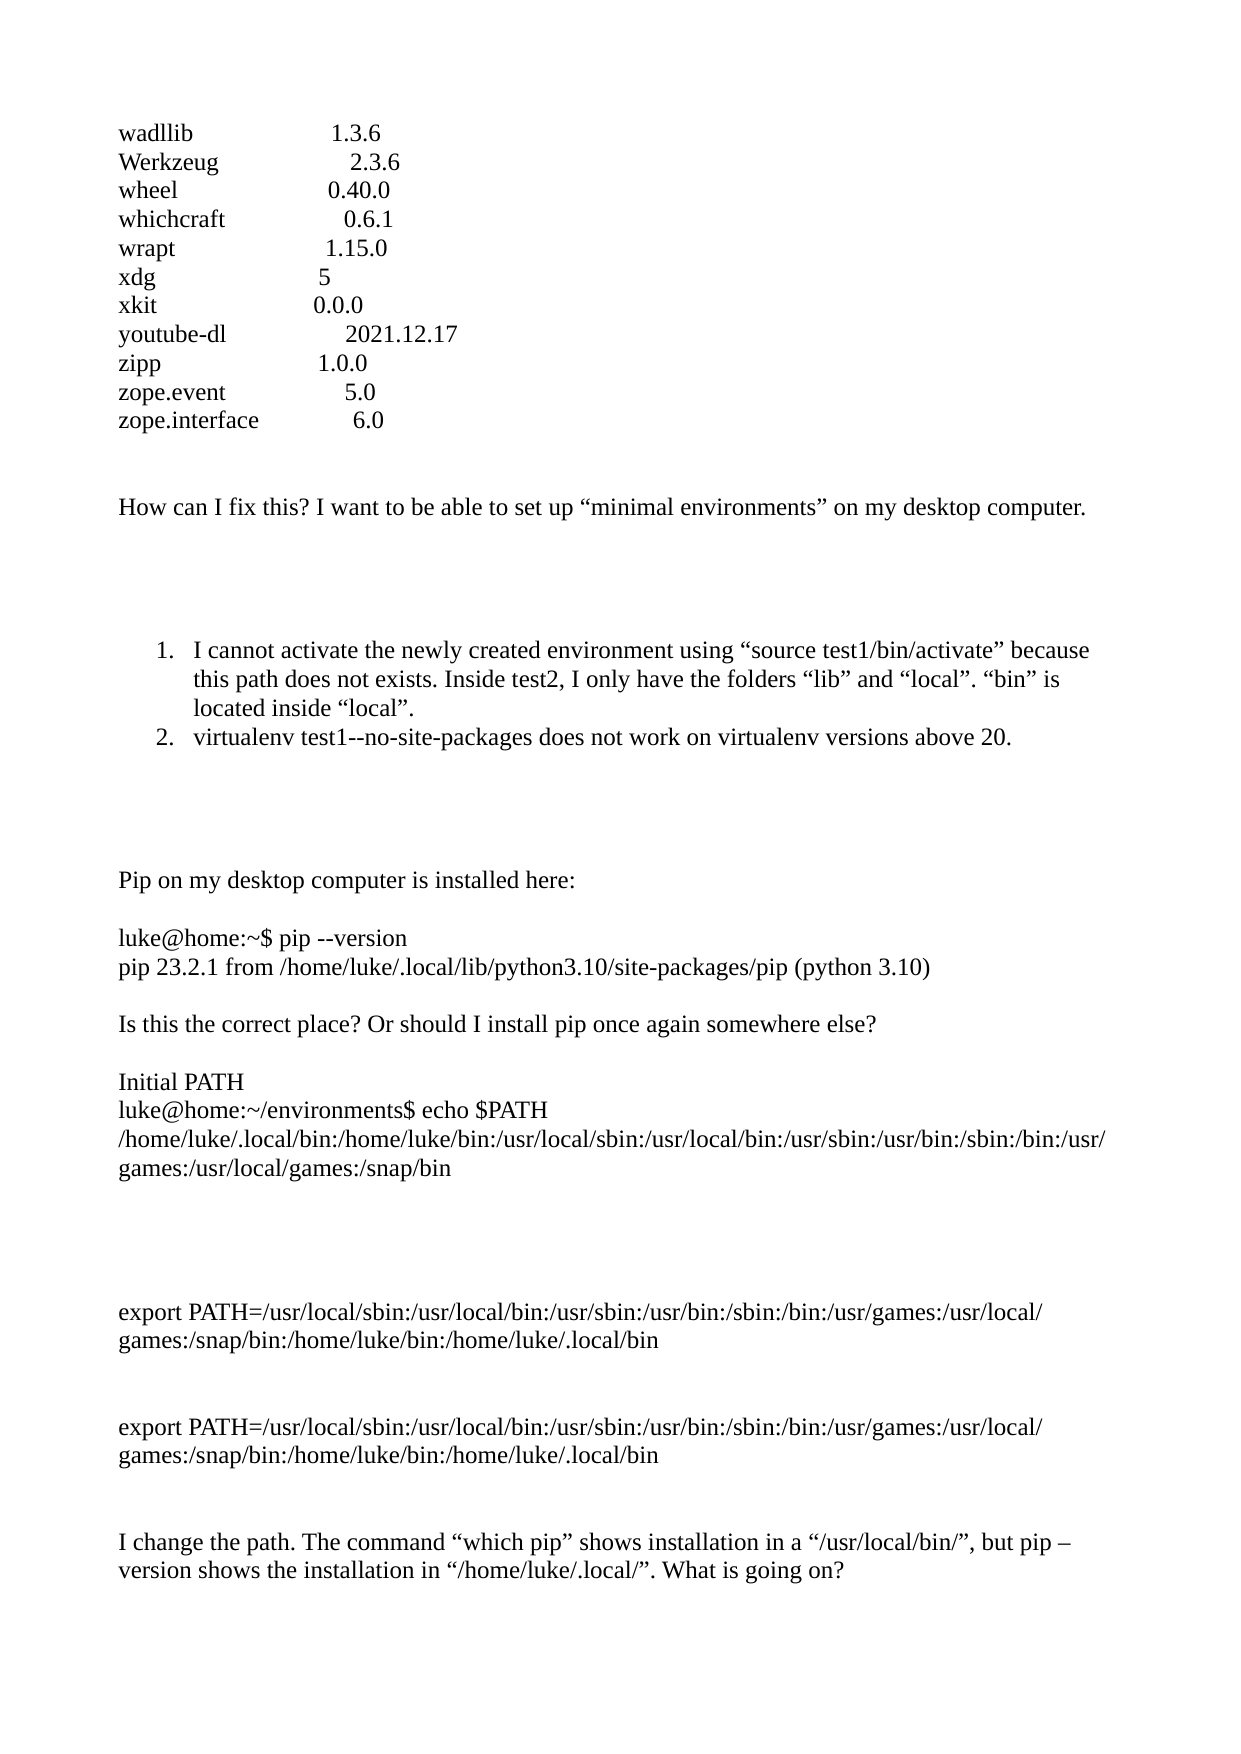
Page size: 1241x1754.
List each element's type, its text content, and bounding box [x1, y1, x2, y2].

text How can I fix this? I want to be able to set up “minimal environments” on my desktop computer. [118, 492, 1122, 521]
text luke@home:~/environments$ echo $PATH [118, 1096, 1122, 1124]
text pip 23.2.1 from /home/luke/.local/lib/python3.10/site-packages/pip (python 3.10) [118, 952, 1122, 981]
text Initial PATH [118, 1067, 1122, 1096]
text xdg 5 [118, 262, 1122, 291]
text xkit 0.0.0 [118, 291, 1122, 319]
text export PATH=/usr/local/sbin:/usr/local/bin:/usr/sbin:/usr/bin:/sbin:/bin:/usr/games:/usr/local/games:/snap/bin:/home/luke/bin:/home/luke/.local/bin [118, 1412, 1122, 1469]
text /home/luke/.local/bin:/home/luke/bin:/usr/local/sbin:/usr/local/bin:/usr/sbin:/usr/bin:/sbin:/bin:/usr/games:/usr/local/games:/snap/bin [118, 1124, 1122, 1182]
text wadllib 1.3.6 [118, 118, 1122, 147]
text zope.event 5.0 [118, 377, 1122, 406]
text zope.interface 6.0 [118, 406, 1122, 434]
text Pip on my desktop computer is installed here: [118, 866, 1122, 894]
text youtube-dl 2021.12.17 [118, 319, 1122, 348]
text whichcraft 0.6.1 [118, 204, 1122, 233]
text Werkzeug 2.3.6 [118, 147, 1122, 176]
text wheel 0.40.0 [118, 176, 1122, 204]
text export PATH=/usr/local/sbin:/usr/local/bin:/usr/sbin:/usr/bin:/sbin:/bin:/usr/games:/usr/local/games:/snap/bin:/home/luke/bin:/home/luke/.local/bin [118, 1297, 1122, 1354]
text wrapt 1.15.0 [118, 233, 1122, 262]
text Is this the correct place? Or should I install pip once again somewhere else? [118, 1009, 1122, 1038]
list I cannot activate the newly created environment using “source test1/bin/activate” because this path does not exists. Inside test2, I only have the folders “lib” and “local”. “bin” is located inside “local”. [156, 636, 1122, 722]
list virtualenv test1--no-site-packages does not work on virtualenv versions above 20. [156, 722, 1122, 751]
text luke@home:~$ pip --version [118, 923, 1122, 952]
text I change the path. The command “which pip” shows installation in a “/usr/local/bin/”, but pip –version shows the installation in “/home/luke/.local/”. What is going on? [118, 1527, 1122, 1584]
text zipp 1.0.0 [118, 348, 1122, 377]
